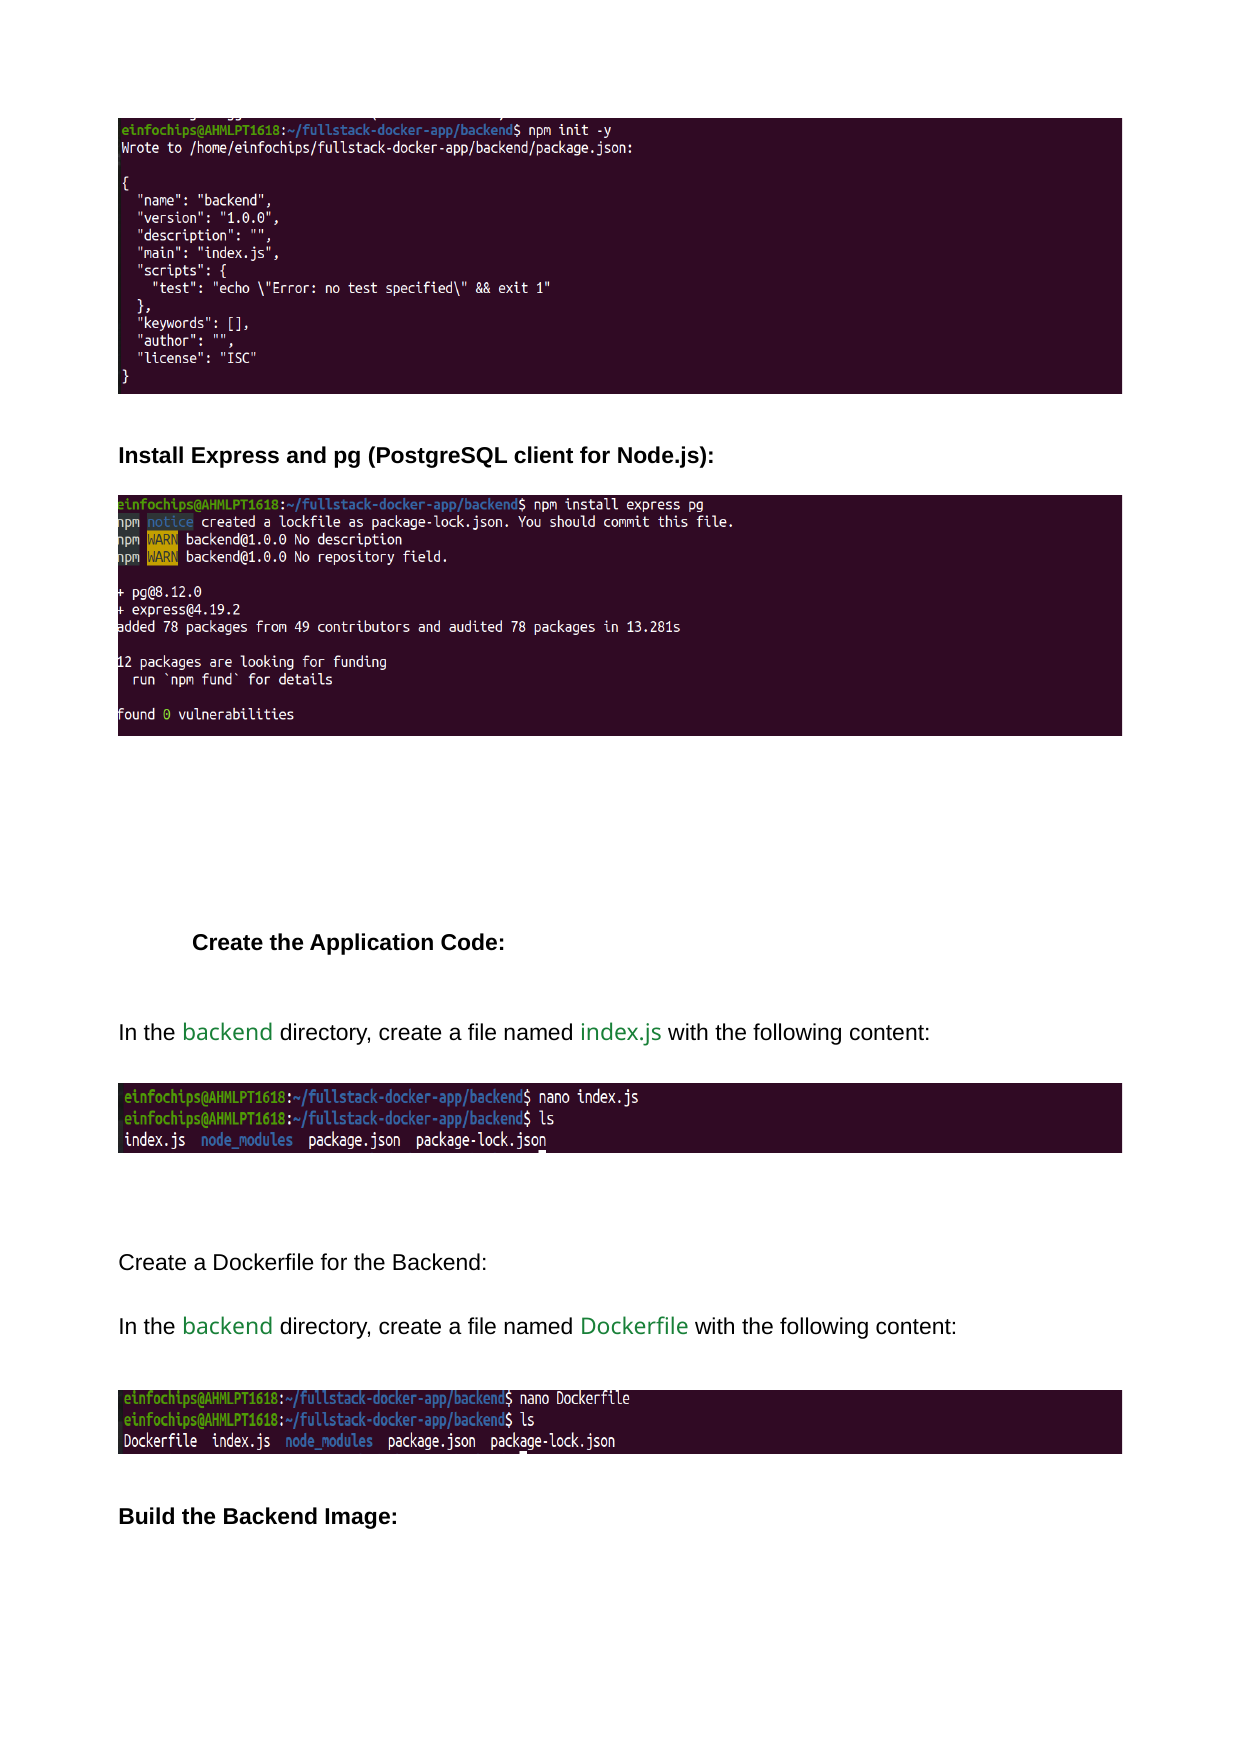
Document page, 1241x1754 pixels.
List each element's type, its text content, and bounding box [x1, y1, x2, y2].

text Install Express and pg (PostgreSQL client for Node.js): [118, 442, 1122, 495]
picture [118, 118, 1123, 394]
text In the backend directory, create a file named index.js with the following content: [118, 1016, 1122, 1047]
text Build the Backend Image: [118, 1503, 1122, 1555]
picture [118, 1390, 1123, 1454]
picture [118, 495, 1123, 736]
picture [118, 1083, 1123, 1153]
list Create the Application Code: [162, 929, 1122, 956]
text In the backend directory, create a file named Dockerfile with the following content: [118, 1310, 1122, 1372]
text Create a Dockerfile for the Backend: [118, 1249, 1122, 1275]
